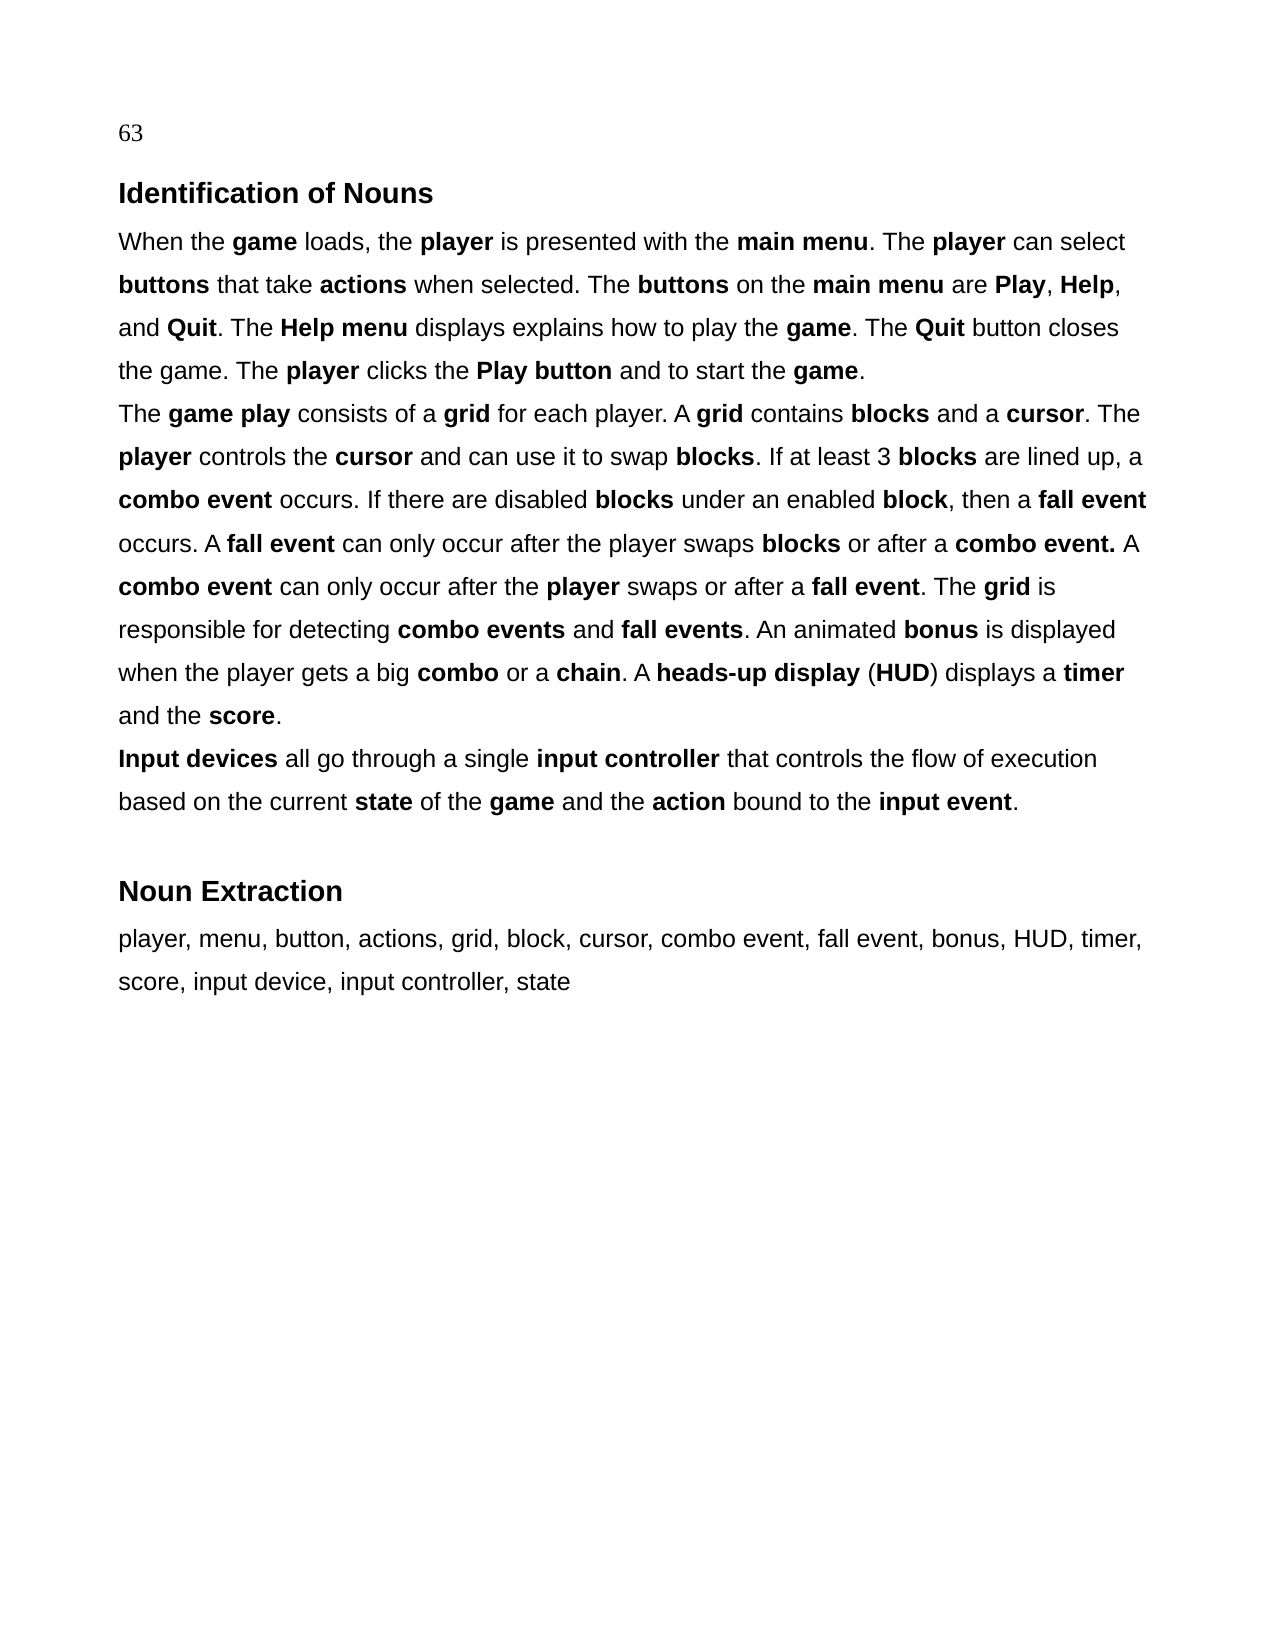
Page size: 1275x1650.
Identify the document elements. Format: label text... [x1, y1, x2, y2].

text Identification of Nouns [118, 176, 1157, 210]
text Noun Extraction [118, 873, 1157, 907]
text player, menu, button, actions, grid, block, cursor, combo event, fall event, bonus, HUD, timer, score, input device, input controller, state [118, 924, 1157, 996]
text When the game loads, the player is presented with the main menu. The player can select buttons that take actions when selected. The buttons on the main menu are Play, Help, and Quit. The Help menu displays explains how to play the game. The Quit button closes the game. The player clicks the Play button and to start the game. The game play consists of a grid for each player. A grid contains blocks and a cursor. The player controls the cursor and can use it to swap blocks. If at least 3 blocks are lined up, a combo event occurs. If there are disabled blocks under an enabled block, then a fall event occurs. A fall event can only occur after the player swaps blocks or after a combo event. A combo event can only occur after the player swaps or after a fall event. The grid is responsible for detecting combo events and fall events. An animated bonus is displayed when the player gets a big combo or a chain. A heads-up display (HUD) displays a timer and the score. Input devices all go through a single input controller that controls the flow of execution based on the current state of the game and the action bound to the input event. [118, 227, 1157, 816]
